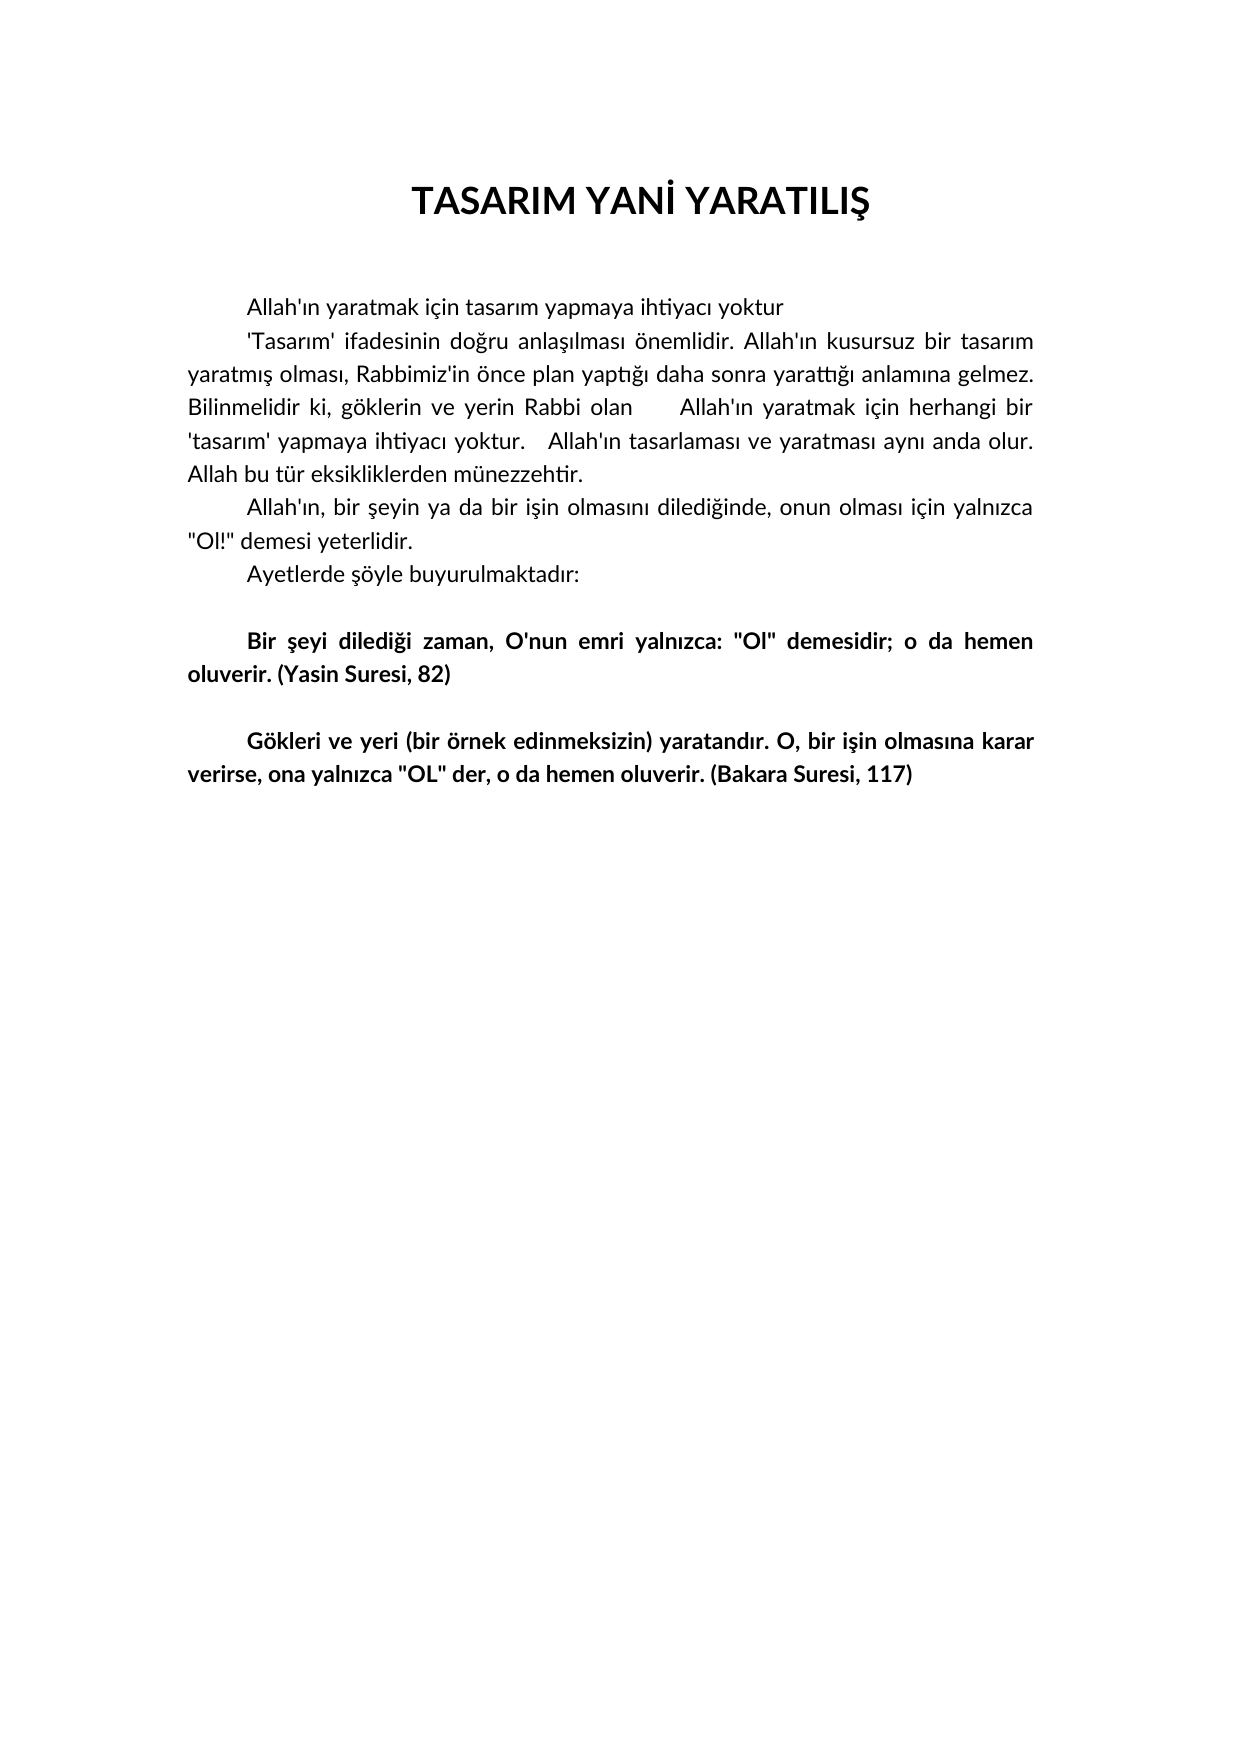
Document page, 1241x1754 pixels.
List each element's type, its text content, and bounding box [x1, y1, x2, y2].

text 'Tasarım' ifadesinin doğru anlaşılması önemlidir. Allah'ın kusursuz bir tasarım yaratmış olması, Rabbimiz'in önce plan yaptığı daha sonra yarattığı anlamına gelmez. Bilinmelidir ki, göklerin ve yerin Rabbi olan Allah'ın yaratmak için herhangi bir 'tasarım' yapmaya ihtiyacı yoktur. Allah'ın tasarlaması ve yaratması aynı anda olur. Allah bu tür eksikliklerden münezzehtir. [187, 322, 1035, 489]
text TASARIM YANİ YARATILIŞ [187, 177, 1035, 222]
text Allah'ın yaratmak için tasarım yapmaya ihtiyacı yoktur [187, 289, 1035, 322]
text Allah'ın, bir şeyin ya da bir işin olmasını dilediğinde, onun olması için yalnızca "Ol!" demesi yeterlidir. [187, 489, 1035, 556]
text Gökleri ve yeri (bir örnek edinmeksizin) yaratandır. O, bir işin olmasına karar verirse, ona yalnızca "OL" der, o da hemen oluverir. (Bakara Suresi, 117) [187, 722, 1035, 789]
text Bir şeyi dilediği zaman, O'nun emri yalnızca: "Ol" demesidir; o da hemen oluverir. (Yasin Suresi, 82) [187, 622, 1035, 689]
text Ayetlerde şöyle buyurulmaktadır: [187, 556, 1035, 589]
